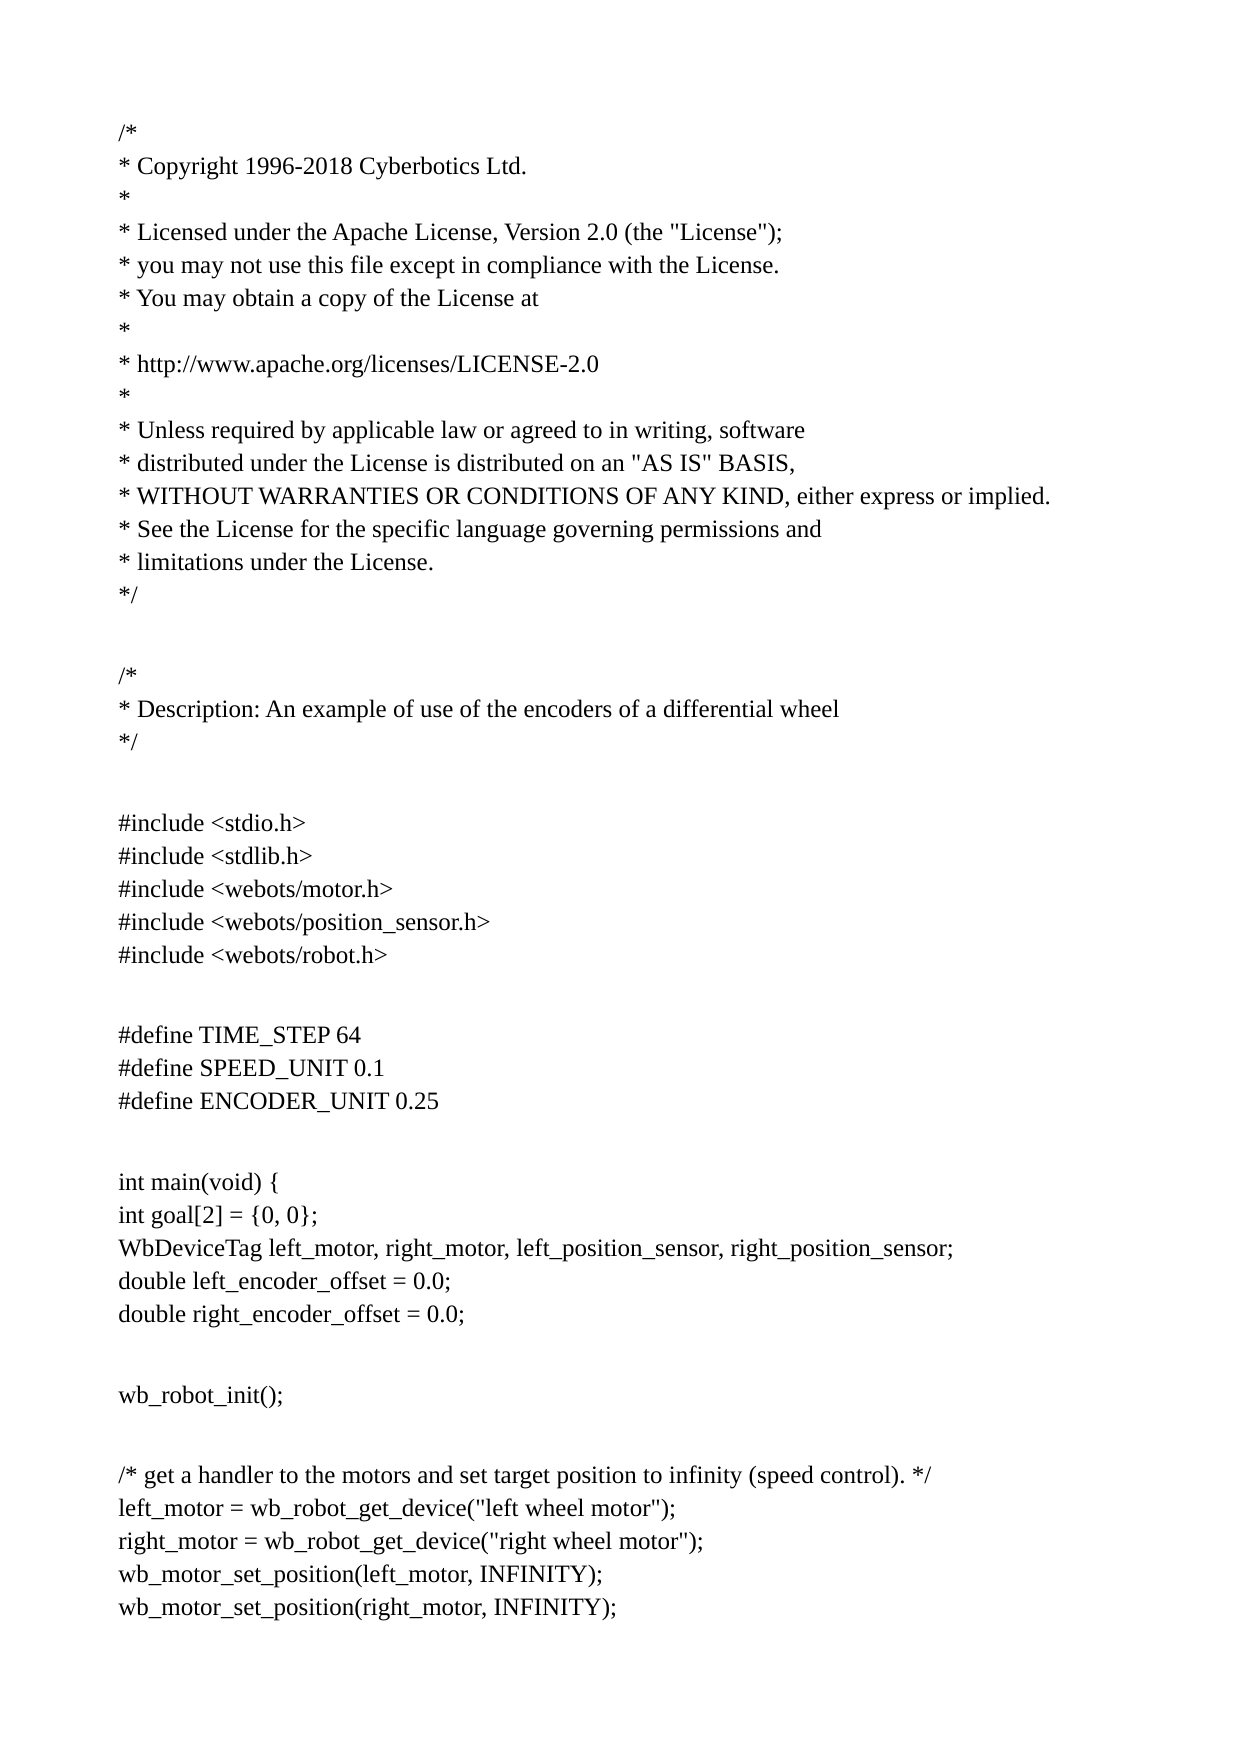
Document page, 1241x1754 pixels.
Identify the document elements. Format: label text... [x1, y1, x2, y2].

text * you may not use this file except in compliance with the License. [118, 250, 1122, 279]
text /* [118, 661, 1122, 690]
text wb_motor_set_position(left_motor, INFINITY); [118, 1559, 1122, 1588]
text double right_encoder_offset = 0.0; [118, 1299, 1122, 1328]
text wb_robot_init(); [118, 1380, 1122, 1408]
text wb_motor_set_position(right_motor, INFINITY); [118, 1592, 1122, 1621]
text * Unless required by applicable law or agreed to in writing, software [118, 415, 1122, 444]
text * distributed under the License is distributed on an "AS IS" BASIS, [118, 448, 1122, 477]
text right_motor = wb_robot_get_device("right wheel motor"); [118, 1526, 1122, 1555]
text #define TIME_STEP 64 [118, 1020, 1122, 1049]
text */ [118, 580, 1122, 609]
text /* [118, 118, 1122, 147]
text * Description: An example of use of the encoders of a differential wheel [118, 694, 1122, 723]
text * http://www.apache.org/licenses/LICENSE-2.0 [118, 349, 1122, 378]
text #define ENCODER_UNIT 0.25 [118, 1086, 1122, 1115]
text * Copyright 1996-2018 Cyberbotics Ltd. [118, 151, 1122, 180]
text #include <webots/position_sensor.h> [118, 907, 1122, 936]
text * [118, 382, 1122, 411]
text * [118, 184, 1122, 213]
text #include <stdlib.h> [118, 841, 1122, 869]
text * WITHOUT WARRANTIES OR CONDITIONS OF ANY KIND, either express or implied. [118, 481, 1122, 510]
text * [118, 316, 1122, 345]
text WbDeviceTag left_motor, right_motor, left_position_sensor, right_position_sensor; [118, 1233, 1122, 1262]
text #include <stdio.h> [118, 808, 1122, 836]
text left_motor = wb_robot_get_device("left wheel motor"); [118, 1493, 1122, 1522]
text * See the License for the specific language governing permissions and [118, 514, 1122, 543]
text #define SPEED_UNIT 0.1 [118, 1053, 1122, 1082]
text int goal[2] = {0, 0}; [118, 1200, 1122, 1229]
text * limitations under the License. [118, 547, 1122, 576]
text #include <webots/motor.h> [118, 874, 1122, 902]
text /* get a handler to the motors and set target position to infinity (speed control). */ [118, 1460, 1122, 1489]
text * You may obtain a copy of the License at [118, 283, 1122, 312]
text * Licensed under the Apache License, Version 2.0 (the "License"); [118, 217, 1122, 246]
text double left_encoder_offset = 0.0; [118, 1266, 1122, 1295]
text #include <webots/robot.h> [118, 940, 1122, 968]
text int main(void) { [118, 1167, 1122, 1196]
text */ [118, 727, 1122, 756]
